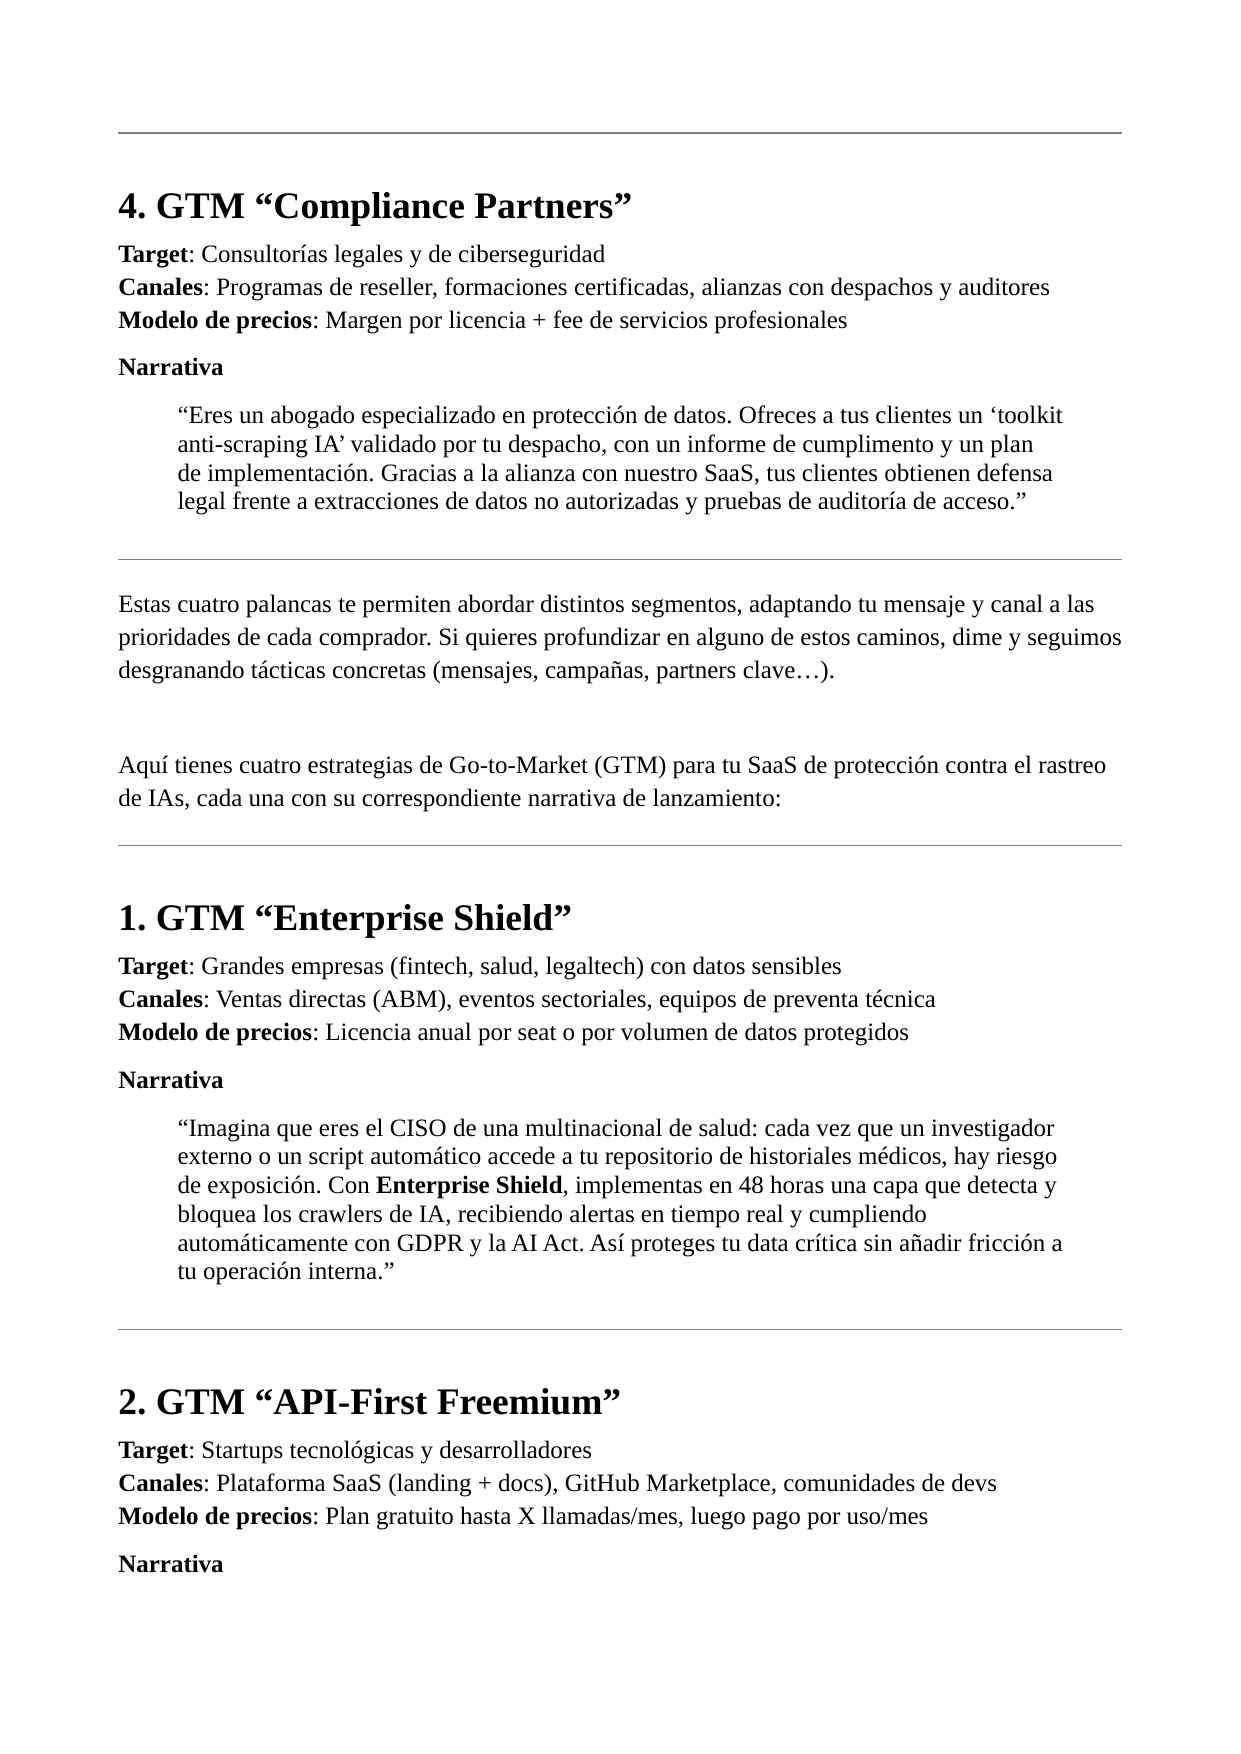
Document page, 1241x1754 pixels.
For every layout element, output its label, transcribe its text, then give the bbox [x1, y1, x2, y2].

text Target: Startups tecnológicas y desarrolladores Canales: Plataforma SaaS (landing + docs), GitHub Marketplace, comunidades de devs Modelo de precios: Plan gratuito hasta X llamadas/mes, luego pago por uso/mes [118, 1435, 1122, 1530]
subtitle 4. GTM “Compliance Partners” [118, 183, 1122, 226]
text Aquí tienes cuatro estrategias de Go-to-Market (GTM) para tu SaaS de protección contra el rastreo de IAs, cada una con su correspondiente narrativa de lanzamiento: [118, 750, 1122, 812]
text Narrativa [118, 352, 1122, 381]
subtitle 1. GTM “Enterprise Shield” [118, 896, 1122, 939]
text Estas cuatro palancas te permiten abordar distintos segmentos, adaptando tu mensaje y canal a las prioridades de cada comprador. Si quieres profundizar en alguno de estos caminos, dime y seguimos desgranando tácticas concretas (mensajes, campañas, partners clave…). [118, 589, 1122, 684]
text Narrativa [118, 1549, 1122, 1578]
text “Imagina que eres el CISO de una multinacional de salud: cada vez que un investigador externo o un script automático accede a tu repositorio de historiales médicos, hay riesgo de exposición. Con Enterprise Shield, implementas en 48 horas una capa que detecta y bloquea los crawlers de IA, recibiendo alertas en tiempo real y cumpliendo automáticamente con GDPR y la AI Act. Así proteges tu data crítica sin añadir fricción a tu operación interna.” [177, 1113, 1063, 1285]
text “Eres un abogado especializado en protección de datos. Ofreces a tus clientes un ‘toolkit anti-scraping IA’ validado por tu despacho, con un informe de cumplimento y un plan de implementación. Gracias a la alianza con nuestro SaaS, tus clientes obtienen defensa legal frente a extracciones de datos no autorizadas y pruebas de auditoría de acceso.” [177, 400, 1063, 515]
text Target: Grandes empresas (fintech, salud, legaltech) con datos sensibles Canales: Ventas directas (ABM), eventos sectoriales, equipos de preventa técnica Modelo de precios: Licencia anual por seat o por volumen de datos protegidos [118, 951, 1122, 1046]
subtitle 2. GTM “API-First Freemium” [118, 1380, 1122, 1423]
text Narrativa [118, 1065, 1122, 1094]
text Target: Consultorías legales y de ciberseguridad Canales: Programas de reseller, formaciones certificadas, alianzas con despachos y auditores Modelo de precios: Margen por licencia + fee de servicios profesionales [118, 239, 1122, 334]
